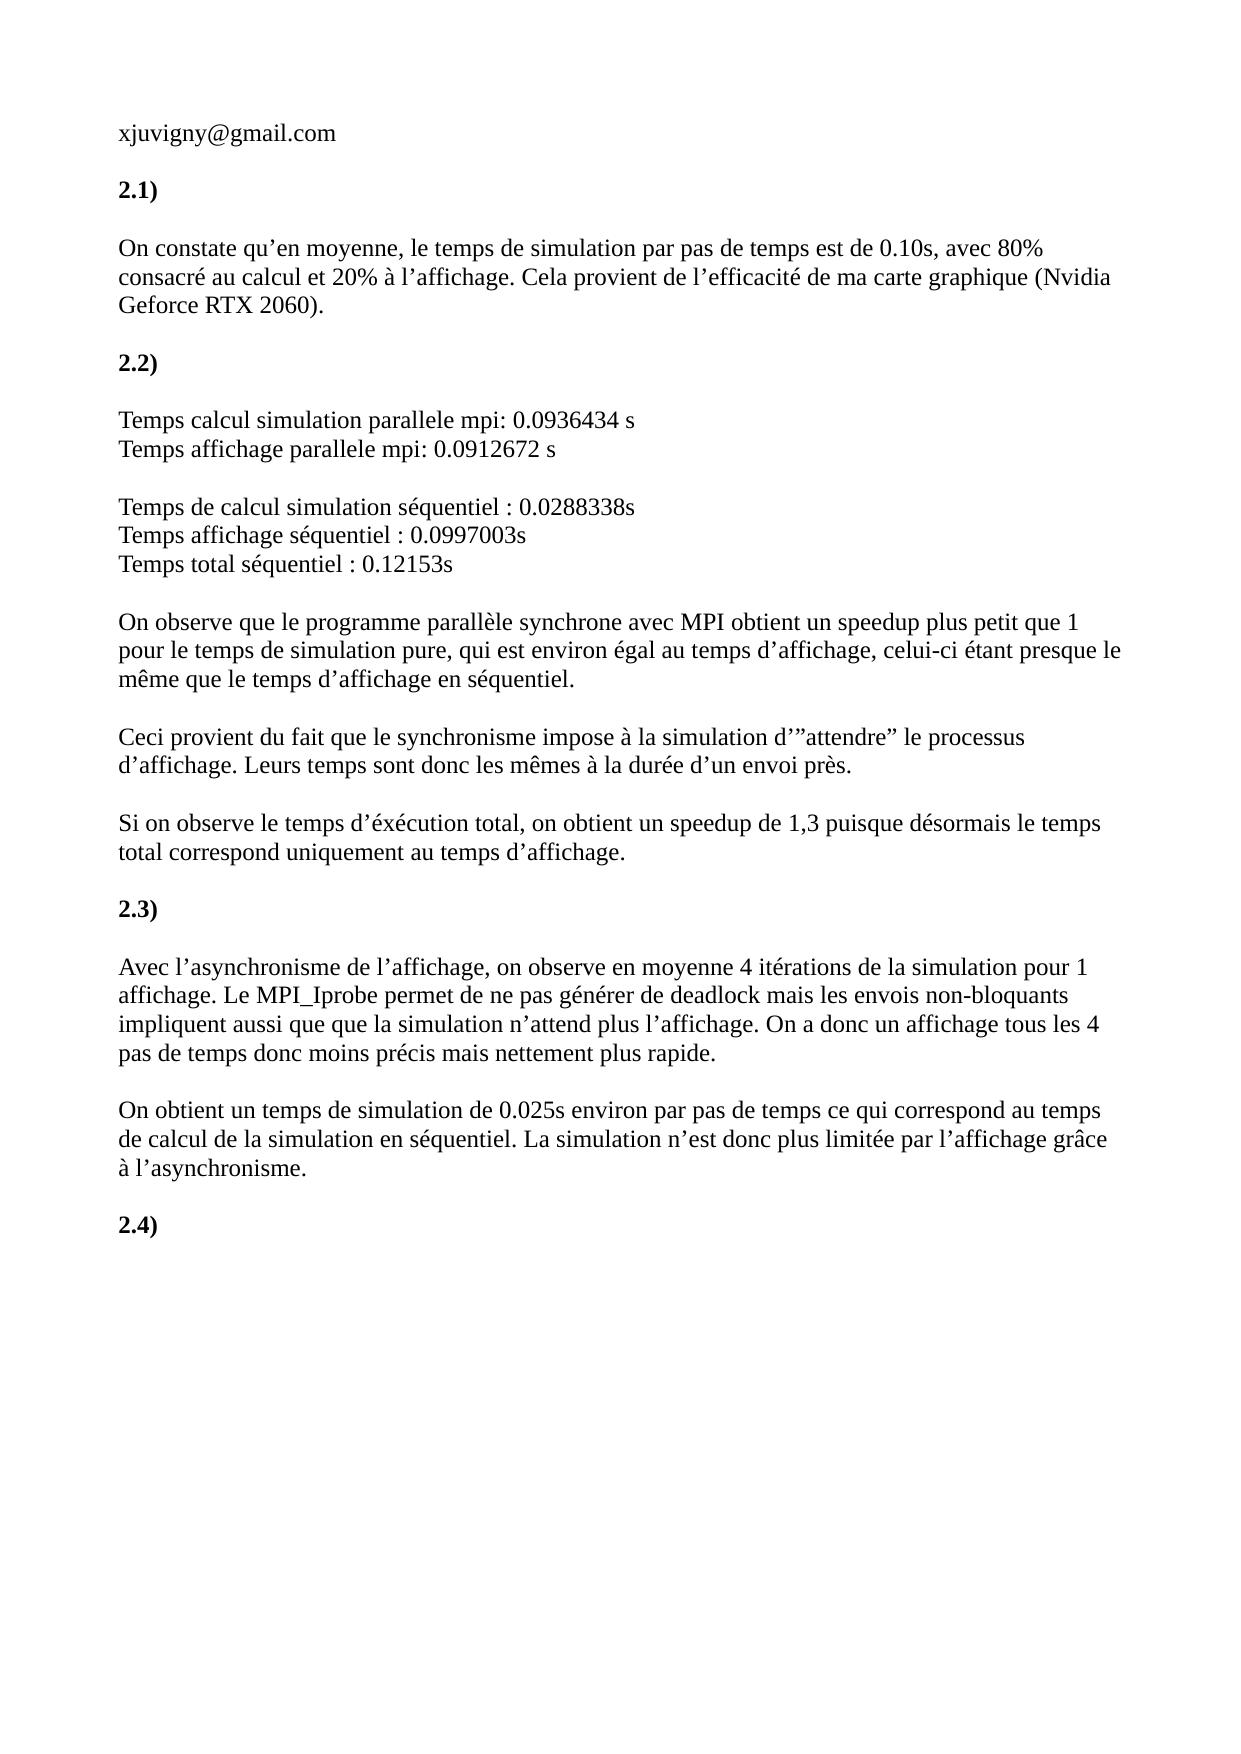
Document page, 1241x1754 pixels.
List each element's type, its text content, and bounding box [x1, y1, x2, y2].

text Temps de calcul simulation séquentiel : 0.0288338s [118, 492, 1122, 521]
text On obtient un temps de simulation de 0.025s environ par pas de temps ce qui correspond au temps de calcul de la simulation en séquentiel. La simulation n’est donc plus limitée par l’affichage grâce à l’asynchronisme. [118, 1096, 1122, 1182]
text Si on observe le temps d’éxécution total, on obtient un speedup de 1,3 puisque désormais le temps total correspond uniquement au temps d’affichage. [118, 808, 1122, 866]
text xjuvigny@gmail.com [118, 118, 1122, 147]
text Temps affichage séquentiel : 0.0997003s [118, 521, 1122, 549]
text 2.3) [118, 894, 1122, 923]
text Avec l’asynchronisme de l’affichage, on observe en moyenne 4 itérations de la simulation pour 1 affichage. Le MPI_Iprobe permet de ne pas générer de deadlock mais les envois non-bloquants impliquent aussi que que la simulation n’attend plus l’affichage. On a donc un affichage tous les 4 pas de temps donc moins précis mais nettement plus rapide. [118, 952, 1122, 1067]
text Temps calcul simulation parallele mpi: 0.0936434 s [118, 406, 1122, 434]
text Temps total séquentiel : 0.12153s [118, 549, 1122, 578]
text 2.1) [118, 176, 1122, 204]
text 2.4) [118, 1211, 1122, 1239]
text Ceci provient du fait que le synchronisme impose à la simulation d’”attendre” le processus d’affichage. Leurs temps sont donc les mêmes à la durée d’un envoi près. [118, 722, 1122, 779]
text Temps affichage parallele mpi: 0.0912672 s [118, 434, 1122, 463]
text On constate qu’en moyenne, le temps de simulation par pas de temps est de 0.10s, avec 80% consacré au calcul et 20% à l’affichage. Cela provient de l’efficacité de ma carte graphique (Nvidia Geforce RTX 2060). [118, 233, 1122, 319]
text 2.2) [118, 348, 1122, 377]
text On observe que le programme parallèle synchrone avec MPI obtient un speedup plus petit que 1 pour le temps de simulation pure, qui est environ égal au temps d’affichage, celui-ci étant presque le même que le temps d’affichage en séquentiel. [118, 607, 1122, 693]
